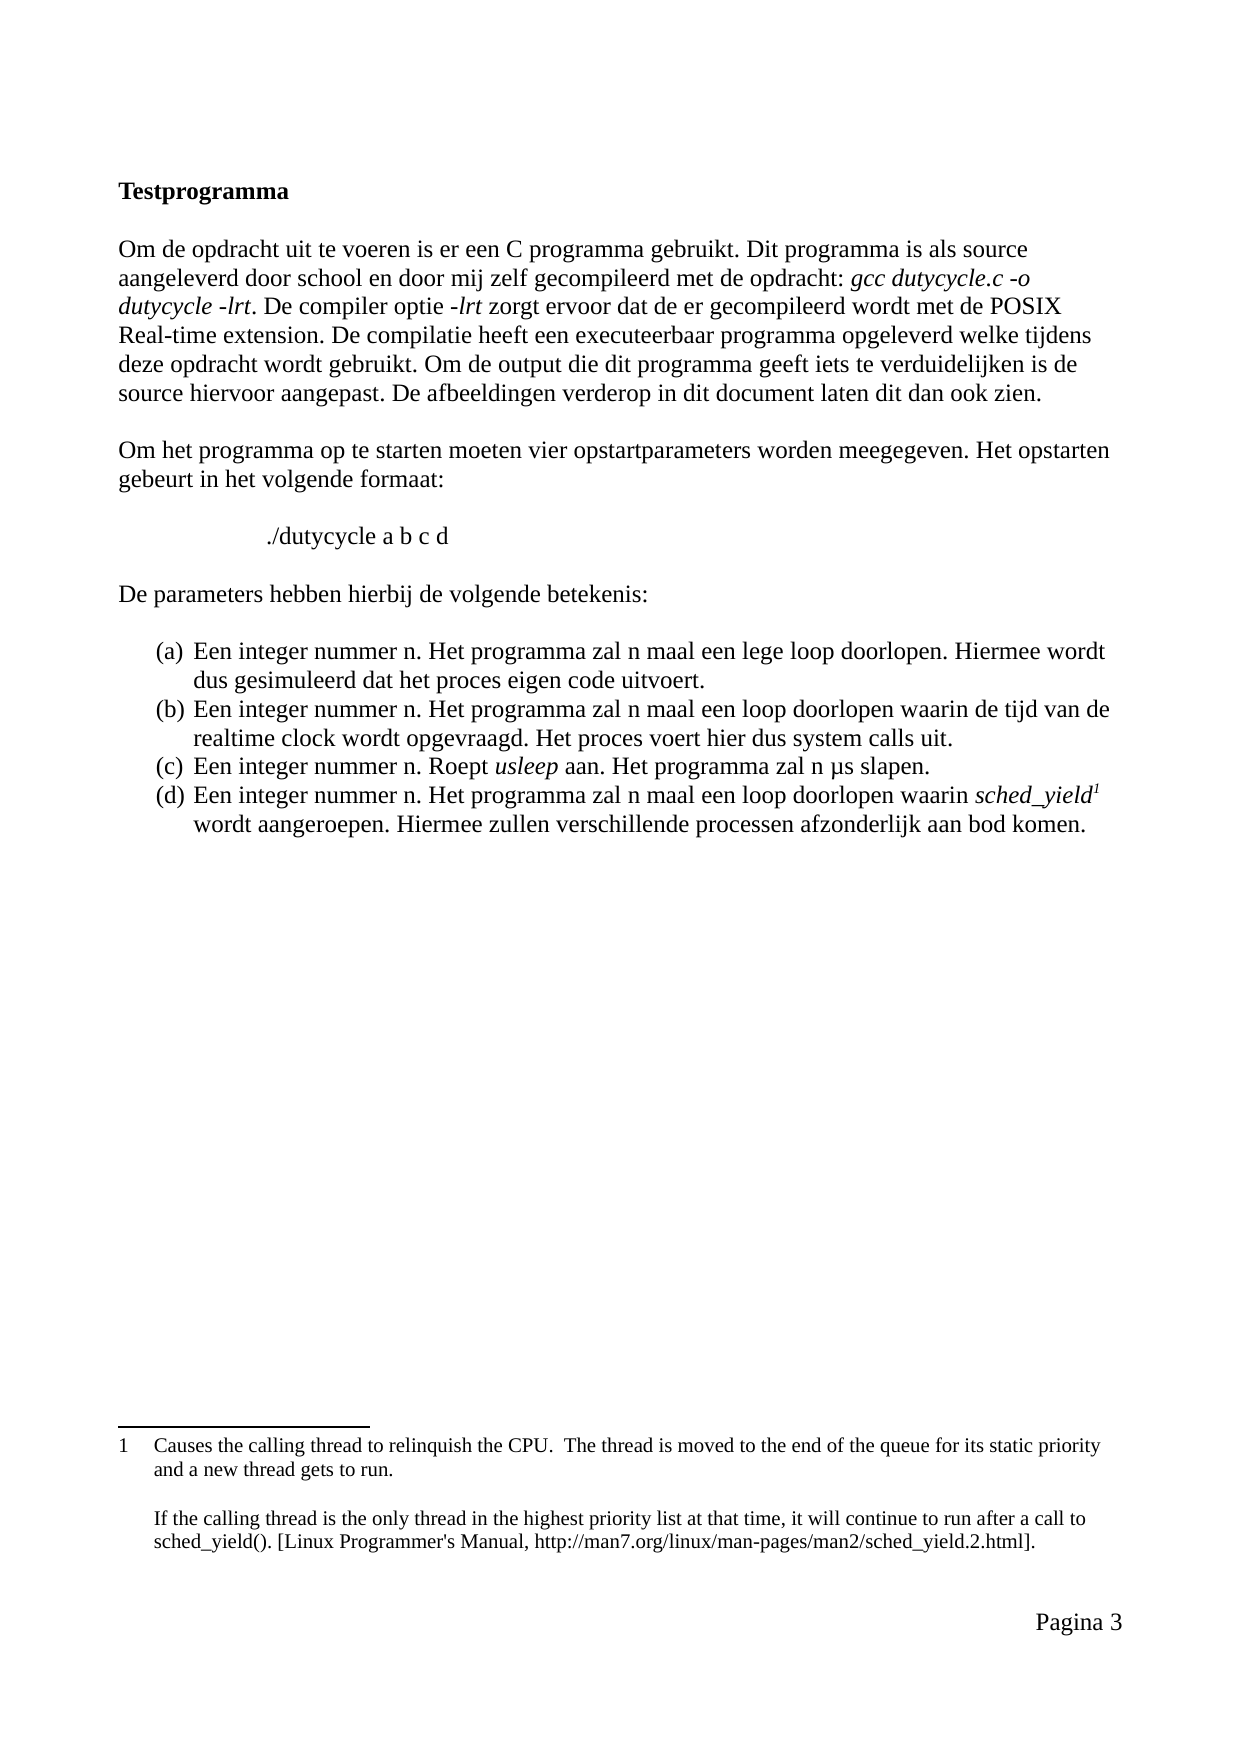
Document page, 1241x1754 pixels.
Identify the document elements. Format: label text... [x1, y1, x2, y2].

text De parameters hebben hierbij de volgende betekenis: [118, 579, 1122, 608]
list Een integer nummer n. Roept usleep aan. Het programma zal n µs slapen. [156, 751, 1122, 780]
text ./dutycycle a b c d [118, 521, 1122, 550]
list Causes the calling thread to relinquish the CPU. The thread is moved to the end of the queue for its static priority and a new thread gets to run. [118, 1433, 1122, 1481]
list Een integer nummer n. Het programma zal n maal een lege loop doorlopen. Hiermee wordt dus gesimuleerd dat het proces eigen code uitvoert. [156, 636, 1122, 694]
text Testprogramma [118, 176, 1122, 205]
list Een integer nummer n. Het programma zal n maal een loop doorlopen waarin de tijd van de realtime clock wordt opgevraagd. Het proces voert hier dus system calls uit. [156, 694, 1122, 751]
list Een integer nummer n. Het programma zal n maal een loop doorlopen waarin sched_yield wordt aangeroepen. Hiermee zullen verschillende processen afzonderlijk aan bod komen. [156, 780, 1122, 838]
list If the calling thread is the only thread in the highest priority list at that time, it will continue to run after a call to sched_yield(). [Linux Programmer's Manual, http://man7.org/linux/man-pages/man2/sched_yield.2.html]. [118, 1505, 1122, 1553]
text Om de opdracht uit te voeren is er een C programma gebruikt. Dit programma is als source aangeleverd door school en door mij zelf gecompileerd met de opdracht: gcc dutycycle.c -o dutycycle -lrt. De compiler optie -lrt zorgt ervoor dat de er gecompileerd wordt met de POSIX Real-time extension. De compilatie heeft een executeerbaar programma opgeleverd welke tijdens deze opdracht wordt gebruikt. Om de output die dit programma geeft iets te verduidelijken is de source hiervoor aangepast. De afbeeldingen verderop in dit document laten dit dan ook zien. [118, 234, 1122, 406]
text Om het programma op te starten moeten vier opstartparameters worden meegegeven. Het opstarten gebeurt in het volgende formaat: [118, 435, 1122, 493]
